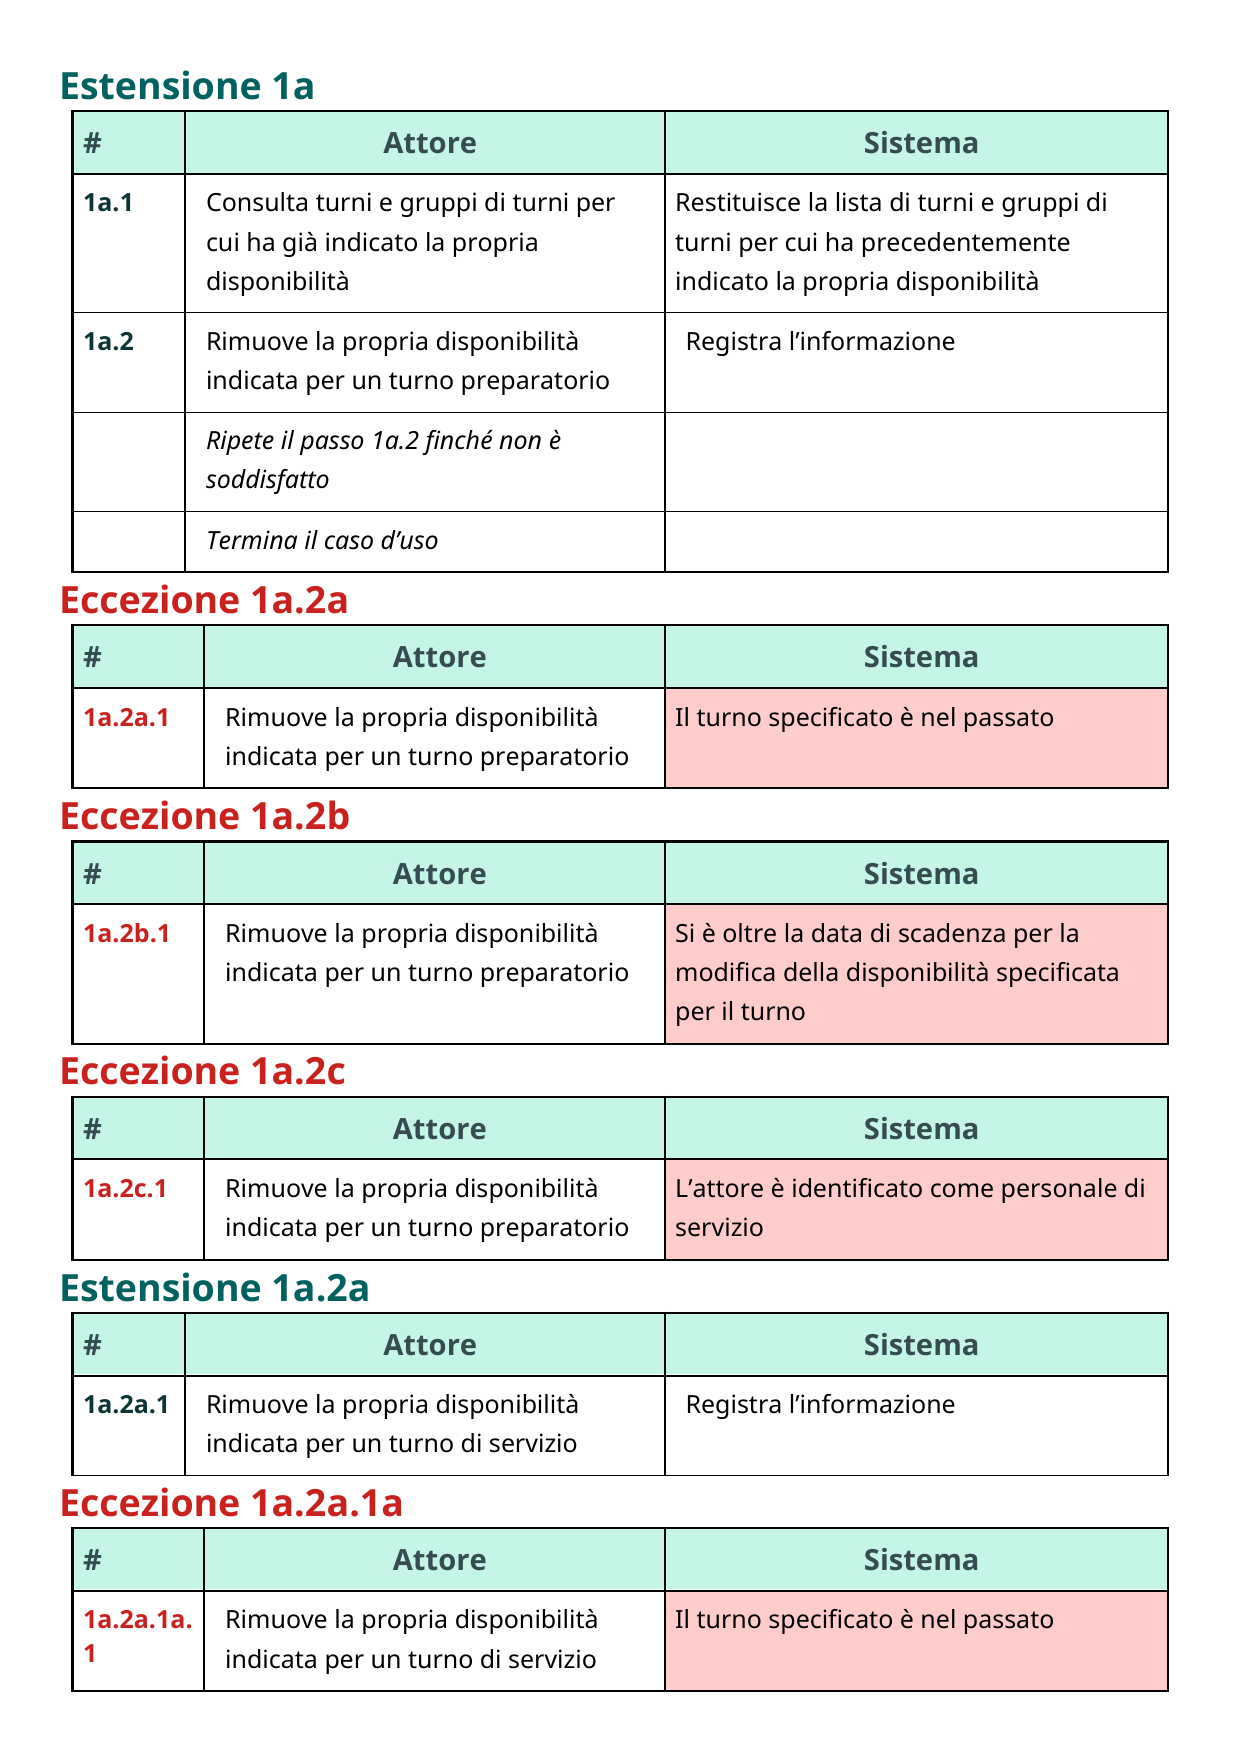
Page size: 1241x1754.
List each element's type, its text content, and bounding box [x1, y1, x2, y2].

table_header Sistema [666, 1314, 1167, 1374]
table_cell L’attore è identificato come personale di servizio [666, 1160, 1167, 1259]
table_cell Il turno specificato è nel passato [666, 1592, 1167, 1690]
table_header # [74, 1529, 203, 1589]
table_header # [74, 1098, 203, 1158]
table_cell Rimuove la propria disponibilità indicata per un turno di servizio [205, 1592, 664, 1690]
table_cell Termina il caso d’uso [186, 512, 664, 571]
table_cell 1a.2 [74, 313, 184, 412]
table_cell [74, 512, 184, 571]
table_cell [666, 413, 1167, 511]
table_header Attore [205, 843, 664, 903]
table_cell 1a.2a.1 [74, 1377, 184, 1475]
table_cell Registra l’informazione [666, 1377, 1167, 1475]
table_header Attore [186, 1314, 664, 1374]
table_cell Si è oltre la data di scadenza per la modifica della disponibilità specificata per il turno [666, 905, 1167, 1043]
table_header Attore [205, 1529, 664, 1589]
table_cell Ripete il passo 1a.2 finché non è soddisfatto [186, 413, 664, 511]
table_cell Rimuove la propria disponibilità indicata per un turno preparatorio [186, 313, 664, 412]
table_header # [74, 112, 184, 173]
table_header # [74, 843, 203, 903]
table_cell Rimuove la propria disponibilità indicata per un turno di servizio [186, 1377, 664, 1475]
subtitle Eccezione 1a.2a.1a [59, 1476, 1181, 1527]
table_cell [74, 413, 184, 511]
table_header Sistema [666, 1098, 1167, 1158]
table_header Sistema [666, 843, 1167, 903]
table_header Sistema [666, 1529, 1167, 1589]
subtitle Estensione 1a.2a [59, 1261, 1181, 1312]
subtitle Estensione 1a [59, 59, 1181, 110]
table_cell 1a.2b.1 [74, 905, 203, 1043]
table_cell 1a.2c.1 [74, 1160, 203, 1259]
table_header # [74, 626, 203, 687]
table_cell [666, 512, 1167, 571]
table_header Sistema [666, 112, 1167, 173]
table_cell Restituisce la lista di turni e gruppi di turni per cui ha precedentemente indicato la propria disponibilità [666, 175, 1167, 312]
table_header Attore [205, 626, 664, 687]
table_header Sistema [666, 626, 1167, 687]
table_cell Rimuove la propria disponibilità indicata per un turno preparatorio [205, 905, 664, 1043]
table_cell Consulta turni e gruppi di turni per cui ha già indicato la propria disponibilità [186, 175, 664, 312]
table_cell Rimuove la propria disponibilità indicata per un turno preparatorio [205, 689, 664, 787]
table_header # [74, 1314, 184, 1374]
table_cell 1a.1 [74, 175, 184, 312]
table_cell 1a.2a.1 [74, 689, 203, 787]
table_cell Il turno specificato è nel passato [666, 689, 1167, 787]
table_cell 1a.2a.1a.1 [74, 1592, 203, 1690]
subtitle Eccezione 1a.2a [59, 573, 1181, 624]
table_cell Rimuove la propria disponibilità indicata per un turno preparatorio [205, 1160, 664, 1259]
table_header Attore [186, 112, 664, 173]
subtitle Eccezione 1a.2c [59, 1045, 1181, 1096]
table_header Attore [205, 1098, 664, 1158]
subtitle Eccezione 1a.2b [59, 789, 1181, 840]
table_cell Registra l’informazione [666, 313, 1167, 412]
